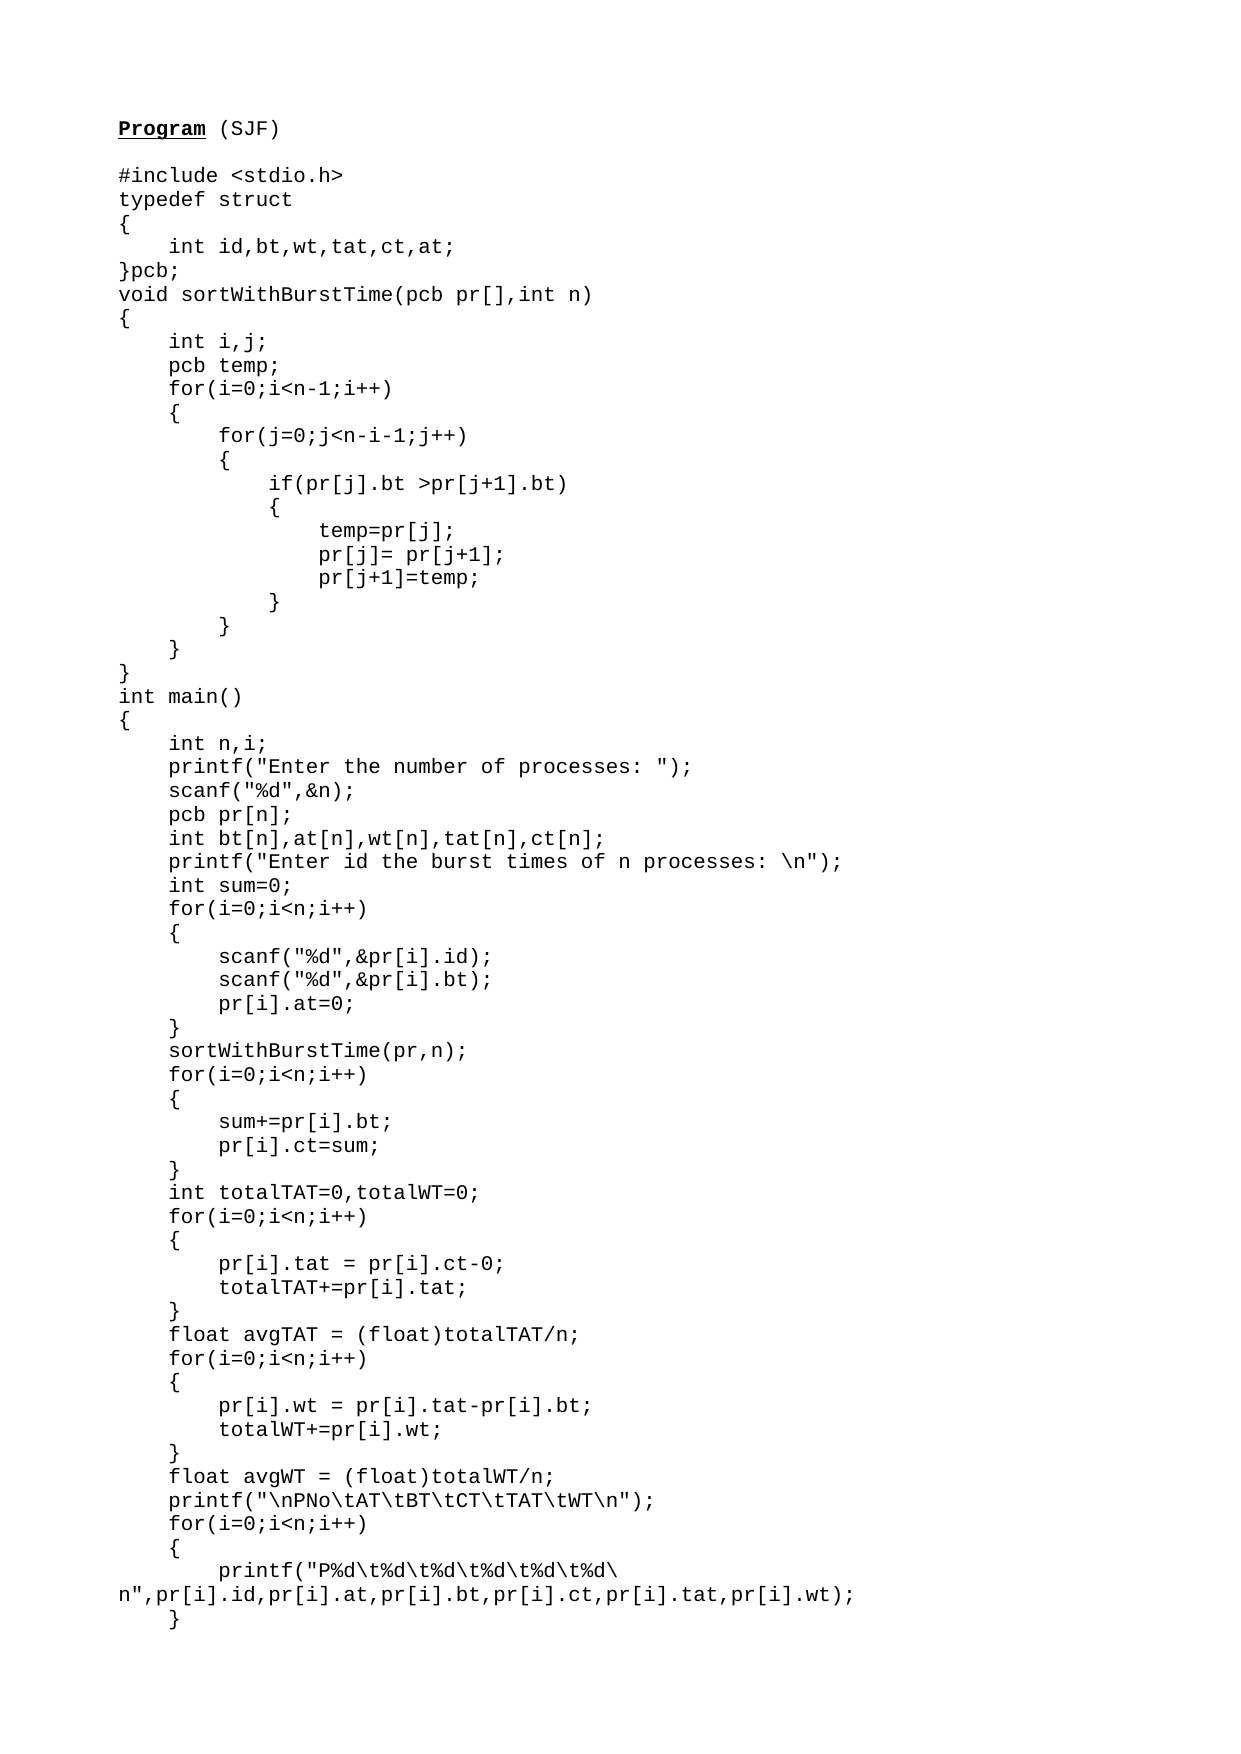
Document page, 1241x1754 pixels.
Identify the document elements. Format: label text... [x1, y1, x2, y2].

text } [118, 1300, 1122, 1324]
text } [118, 1442, 1122, 1466]
text for(i=0;i<n;i++) [118, 1064, 1122, 1088]
text { [118, 496, 1122, 520]
text float avgWT = (float)totalWT/n; [118, 1466, 1122, 1489]
text int totalTAT=0,totalWT=0; [118, 1182, 1122, 1206]
text scanf("%d",&pr[i].id); [118, 946, 1122, 969]
text } [118, 1158, 1122, 1182]
text { [118, 1537, 1122, 1561]
text { [118, 449, 1122, 473]
text int n,i; [118, 733, 1122, 757]
text void sortWithBurstTime(pcb pr[],int n) [118, 284, 1122, 307]
text float avgTAT = (float)totalTAT/n; [118, 1324, 1122, 1348]
text pr[i].ct=sum; [118, 1135, 1122, 1158]
text totalTAT+=pr[i].tat; [118, 1277, 1122, 1300]
text } [118, 638, 1122, 662]
text pr[j]= pr[j+1]; [118, 544, 1122, 567]
text int main() [118, 686, 1122, 709]
text } [118, 615, 1122, 638]
text for(i=0;i<n;i++) [118, 898, 1122, 922]
text } [118, 662, 1122, 686]
text totalWT+=pr[i].wt; [118, 1419, 1122, 1442]
text } [118, 1608, 1122, 1631]
text for(i=0;i<n;i++) [118, 1348, 1122, 1371]
text sum+=pr[i].bt; [118, 1111, 1122, 1135]
text if(pr[j].bt >pr[j+1].bt) [118, 473, 1122, 496]
text for(j=0;j<n-i-1;j++) [118, 426, 1122, 449]
text pr[i].tat = pr[i].ct-0; [118, 1253, 1122, 1277]
text int i,j; [118, 331, 1122, 354]
text scanf("%d",&pr[i].bt); [118, 969, 1122, 993]
text printf("\nPNo\tAT\tBT\tCT\tTAT\tWT\n"); [118, 1489, 1122, 1513]
text { [118, 1371, 1122, 1395]
text printf("P%d\t%d\t%d\t%d\t%d\t%d\n",pr[i].id,pr[i].at,pr[i].bt,pr[i].ct,pr[i].tat,pr[i].wt); [118, 1561, 1122, 1608]
text pr[i].wt = pr[i].tat-pr[i].bt; [118, 1395, 1122, 1419]
text sortWithBurstTime(pr,n); [118, 1040, 1122, 1064]
text scanf("%d",&n); [118, 780, 1122, 804]
text for(i=0;i<n;i++) [118, 1206, 1122, 1229]
text { [118, 922, 1122, 946]
text pr[i].at=0; [118, 993, 1122, 1017]
text } [118, 591, 1122, 615]
text { [118, 709, 1122, 733]
text int id,bt,wt,tat,ct,at; [118, 236, 1122, 260]
text pcb pr[n]; [118, 804, 1122, 827]
text for(i=0;i<n;i++) [118, 1513, 1122, 1537]
text { [118, 1088, 1122, 1111]
text typedef struct [118, 189, 1122, 213]
text int bt[n],at[n],wt[n],tat[n],ct[n]; [118, 827, 1122, 851]
text { [118, 307, 1122, 331]
text pr[j+1]=temp; [118, 567, 1122, 591]
text { [118, 1229, 1122, 1253]
text Program (SJF) [118, 118, 1122, 142]
text printf("Enter the number of processes: "); [118, 757, 1122, 780]
text #include <stdio.h> [118, 165, 1122, 189]
text temp=pr[j]; [118, 520, 1122, 544]
text { [118, 213, 1122, 236]
text printf("Enter id the burst times of n processes: \n"); [118, 851, 1122, 875]
text pcb temp; [118, 354, 1122, 378]
text { [118, 402, 1122, 426]
text for(i=0;i<n-1;i++) [118, 378, 1122, 402]
text int sum=0; [118, 875, 1122, 898]
text }pcb; [118, 260, 1122, 284]
text } [118, 1017, 1122, 1040]
